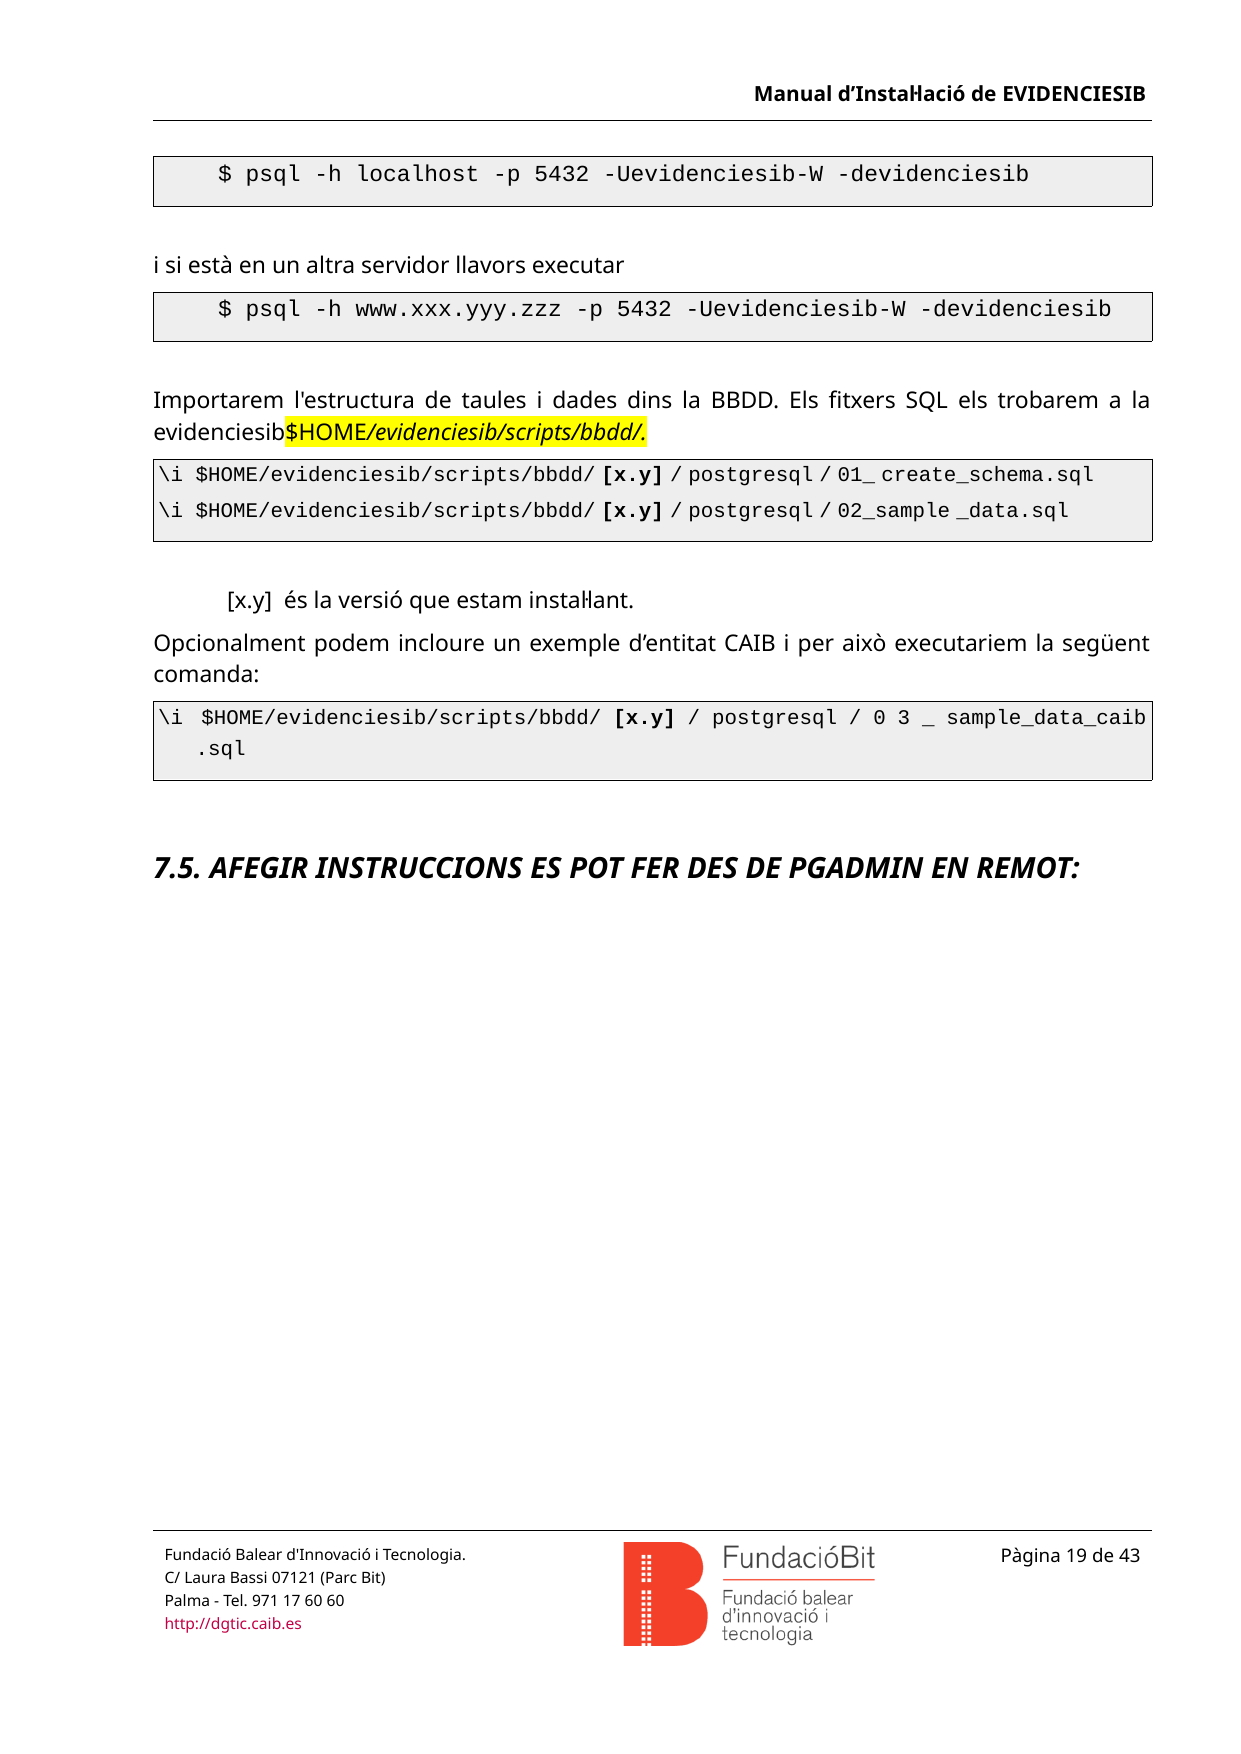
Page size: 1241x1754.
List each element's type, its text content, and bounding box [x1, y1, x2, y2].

text [x.y] és la versió que estam instal·lant. [153, 584, 1152, 615]
subtitle AFEGIR INSTRUCCIONS ES POT FER DES DE PGADMIN EN REMOT: [153, 848, 1152, 887]
table_header \i $HOME/evidenciesib/scripts/bbdd/ [x.y] / postgresql / 0 3 _ sample_data_caib .sql [154, 702, 1152, 779]
text i si està en un altra servidor llavors executar [153, 249, 1152, 280]
table_header $ psql -h localhost -p 5432 -Uevidenciesib-W -devidenciesib [154, 157, 1152, 206]
picture [623, 1542, 875, 1646]
text Opcionalment podem incloure un exemple d’entitat CAIB i per això executariem la següent comanda: [153, 627, 1152, 689]
table_header $ psql -h www.xxx.yyy.zzz -p 5432 -Uevidenciesib-W -devidenciesib [154, 293, 1152, 341]
table_header \i $HOME/evidenciesib/scripts/bbdd/ [x.y] / postgresql / 01_ create_schema.sql \i $HOME/evidenciesib/scripts/bbdd/ [x.y] / postgresql / 02_sample _data.sql [154, 460, 1152, 541]
text Importarem l'estructura de taules i dades dins la BBDD. Els fitxers SQL els trobarem a la evidenciesib$HOME/evidenciesib/scripts/bbdd/. [153, 384, 1152, 447]
